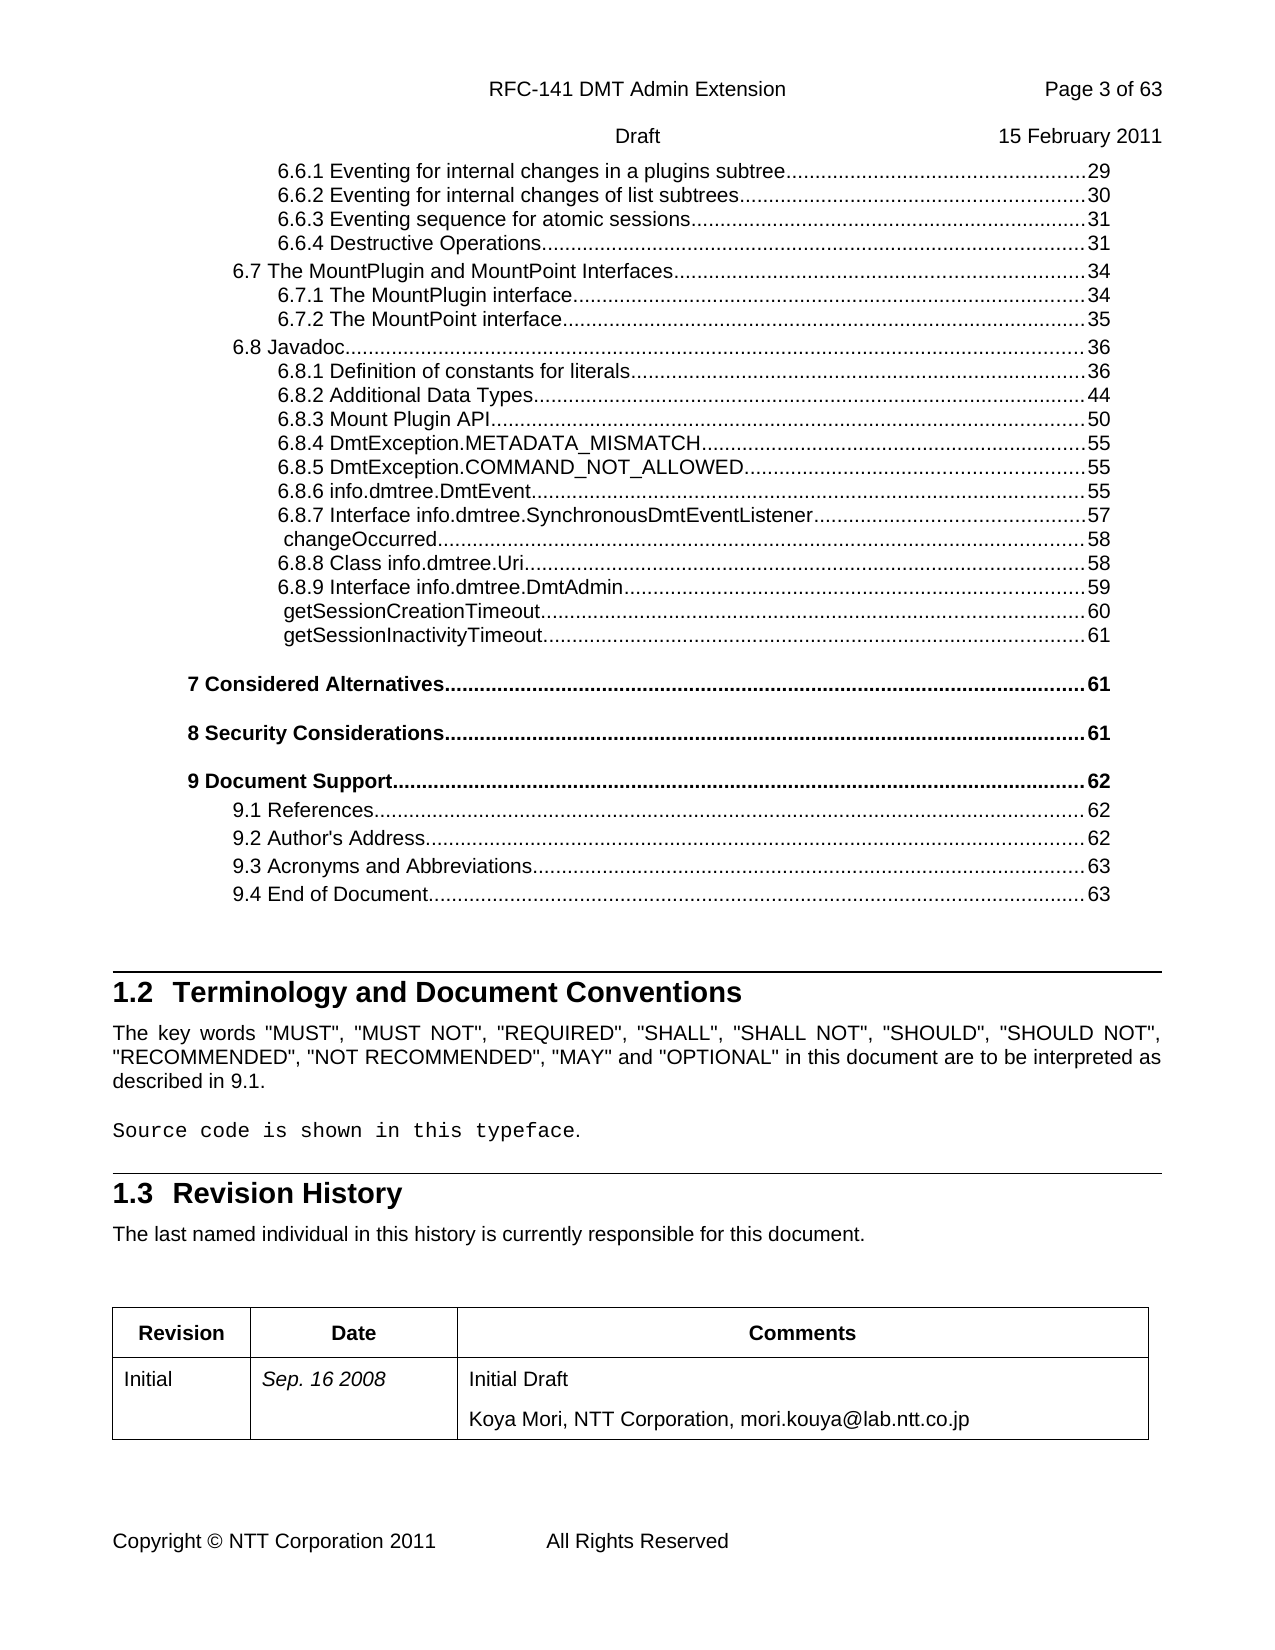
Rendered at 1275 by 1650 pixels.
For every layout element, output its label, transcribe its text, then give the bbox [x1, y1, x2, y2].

text 6.8.7 Interface info.dmtree.SynchronousDmtEventListener 57 [277, 503, 1162, 527]
table_header Revision [113, 1308, 250, 1357]
table_header Comments [458, 1308, 1148, 1357]
table_cell Initial Draft Koya Mori, NTT Corporation, mori.kouya@lab.ntt.co.jp [458, 1358, 1148, 1439]
text changeOccurred 58 [277, 527, 1162, 551]
text 7 Considered Alternatives 61 [187, 671, 1162, 695]
text getSessionInactivityTimeout 61 [277, 622, 1162, 646]
text 6.6.1 Eventing for internal changes in a plugins subtree 29 [277, 159, 1162, 183]
table_header Date [251, 1308, 457, 1357]
text 6.8.9 Interface info.dmtree.DmtAdmin 59 [277, 574, 1162, 598]
text 6.6.3 Eventing sequence for atomic sessions 31 [277, 207, 1162, 231]
table_cell Sep. 16 2008 [251, 1358, 457, 1439]
table_cell Initial [113, 1358, 250, 1439]
text 9.1 References 62 [232, 797, 1162, 821]
text 6.7 The MountPlugin and MountPoint Interfaces 34 [232, 259, 1162, 283]
text 8 Security Considerations 61 [187, 720, 1162, 744]
text 6.6.4 Destructive Operations 31 [277, 231, 1162, 255]
subtitle Revision History [112, 1174, 1162, 1209]
text 6.8.4 DmtException.METADATA_MISMATCH 55 [277, 431, 1162, 455]
text 9.3 Acronyms and Abbreviations 63 [232, 854, 1162, 878]
text 6.8.1 Definition of constants for literals 36 [277, 359, 1162, 383]
text The key words "MUST", "MUST NOT", "REQUIRED", "SHALL", "SHALL NOT", "SHOULD", "SHOULD NOT", "RECOMMENDED", "NOT RECOMMENDED", "MAY" and "OPTIONAL" in this document are to be interpreted as described in 9.1. [112, 1021, 1162, 1092]
text 9 Document Support 62 [187, 769, 1162, 793]
text The last named individual in this history is currently responsible for this document. [112, 1222, 1162, 1246]
text getSessionCreationTimeout 60 [277, 598, 1162, 622]
text 6.8.3 Mount Plugin API 50 [277, 407, 1162, 431]
text 6.8.5 DmtException.COMMAND_NOT_ALLOWED 55 [277, 455, 1162, 479]
text Source code is shown in this typeface. [112, 1117, 1162, 1143]
text 6.7.1 The MountPlugin interface 34 [277, 283, 1162, 307]
text 6.8 Javadoc 36 [232, 335, 1162, 359]
text 6.6.2 Eventing for internal changes of list subtrees 30 [277, 183, 1162, 207]
text 9.4 End of Document 63 [232, 882, 1162, 906]
text 6.8.6 info.dmtree.DmtEvent 55 [277, 479, 1162, 503]
text 6.8.8 Class info.dmtree.Uri 58 [277, 551, 1162, 574]
subtitle Terminology and Document Conventions [112, 972, 1162, 1008]
text 6.7.2 The MountPoint interface 35 [277, 307, 1162, 331]
text 9.2 Author's Address 62 [232, 826, 1162, 849]
text 6.8.2 Additional Data Types 44 [277, 383, 1162, 407]
